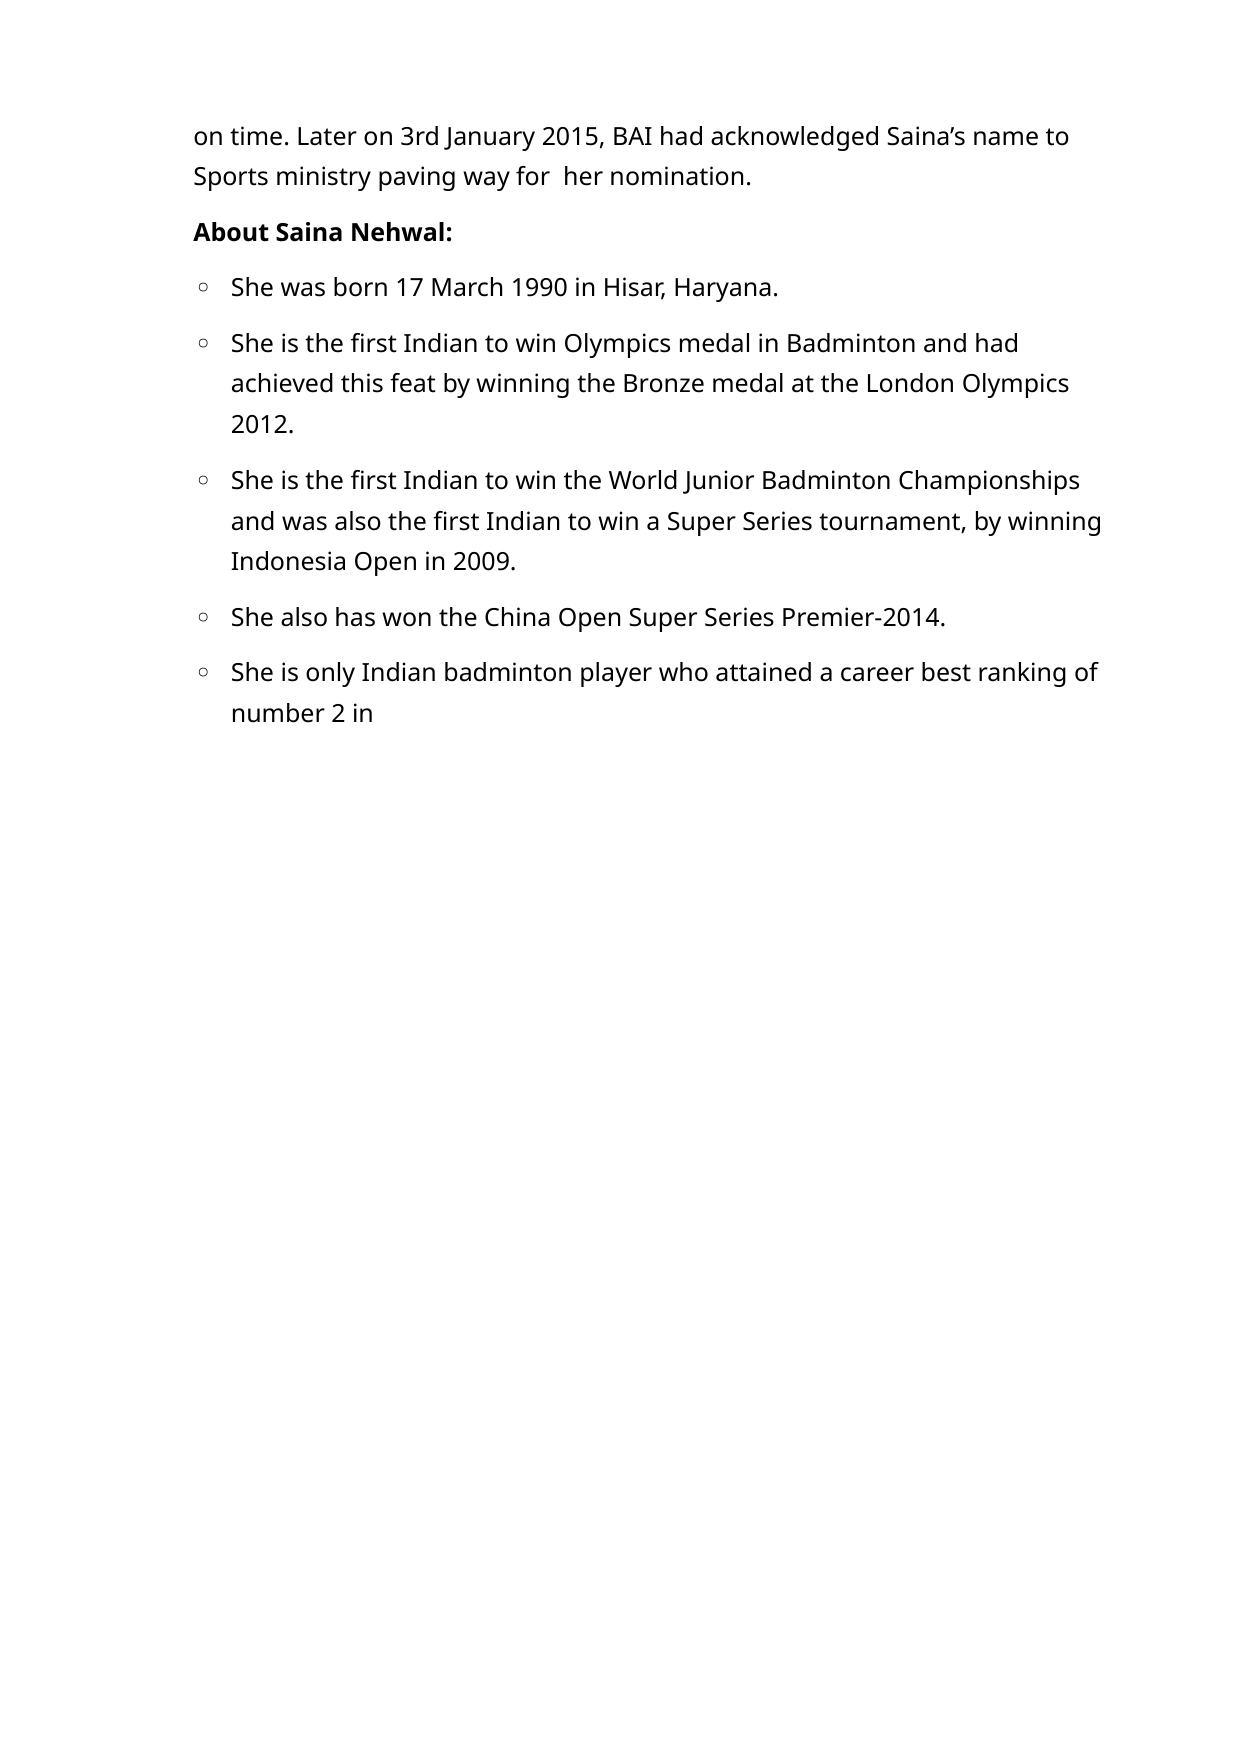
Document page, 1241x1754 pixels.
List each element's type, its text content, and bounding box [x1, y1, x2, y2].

list She is the first Indian to win Olympics medal in Badminton and had achieved this feat by winning the Bronze medal at the London Olympics 2012. [193, 325, 1122, 441]
list She also has won the China Open Super Series Premier-2014. [193, 599, 1122, 633]
list She is the first Indian to win the World Junior Badminton Championships and was also the first Indian to win a Super Series tournament, by winning Indonesia Open in 2009. [193, 462, 1122, 578]
list She was born 17 March 1990 in Hisar, Haryana. [193, 270, 1122, 304]
list About Saina Nehwal: [156, 214, 1122, 248]
list on time. Later on 3rd January 2015, BAI had acknowledged Saina’s name to Sports ministry paving way for her nomination. [156, 118, 1122, 193]
list She is only Indian badminton player who attained a career best ranking of number 2 in [193, 655, 1122, 730]
